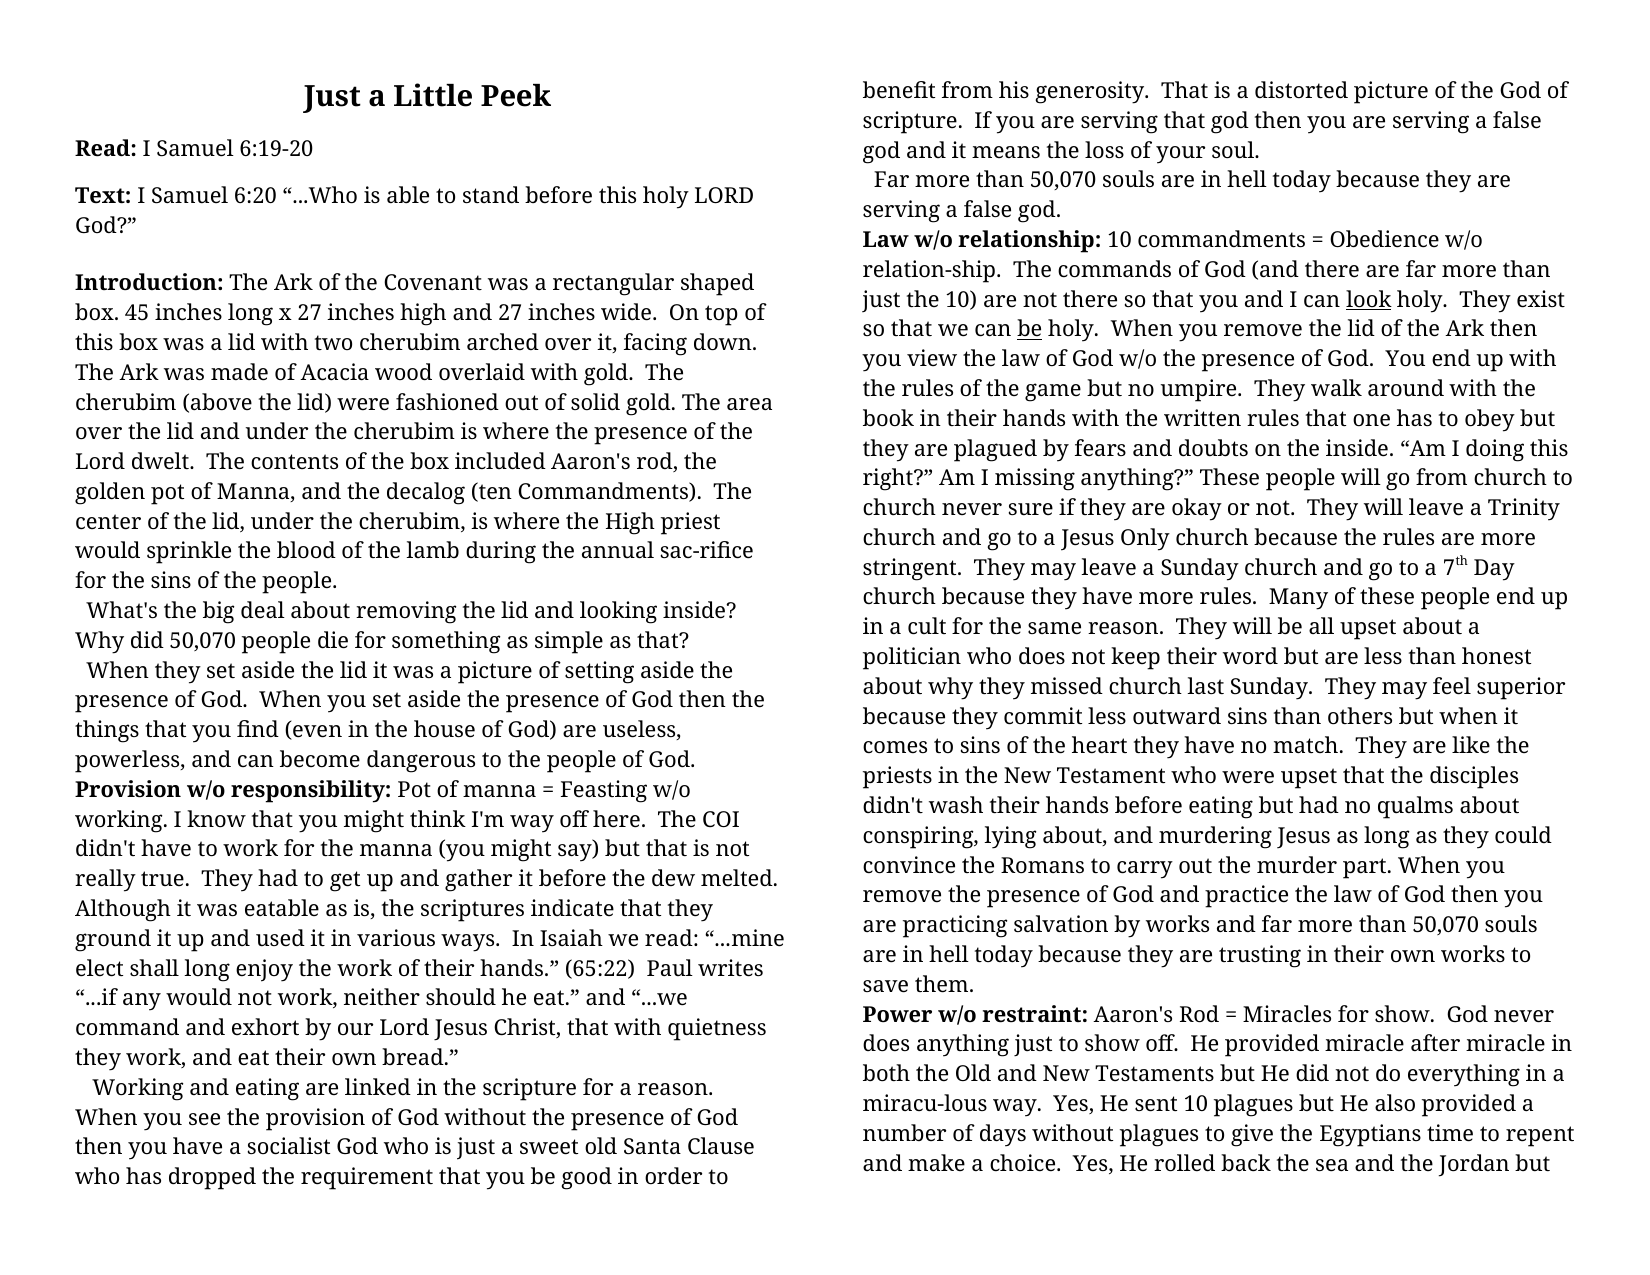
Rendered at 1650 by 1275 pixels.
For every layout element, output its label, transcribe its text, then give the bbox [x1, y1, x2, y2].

text Law w/o relationship: 10 commandments = Obedience w/o relation-ship. The commands of God (and there are far more than just the 10) are not there so that you and I can look holy. They exist so that we can be holy. When you remove the lid of the Ark then you view the law of God w/o the presence of God. You end up with the rules of the game but no umpire. They walk around with the book in their hands with the written rules that one has to obey but they are plagued by fears and doubts on the inside. “Am I doing this right?” Am I missing anything?” These people will go from church to church never sure if they are okay or not. They will leave a Trinity church and go to a Jesus Only church because the rules are more stringent. They may leave a Sunday church and go to a 7th Day church because they have more rules. Many of these people end up in a cult for the same reason. They will be all upset about a politician who does not keep their word but are less than honest about why they missed church last Sunday. They may feel superior because they commit less outward sins than others but when it comes to sins of the heart they have no match. They are like the priests in the New Testament who were upset that the disciples didn't wash their hands before eating but had no qualms about conspiring, lying about, and murdering Jesus as long as they could convince the Romans to carry out the murder part. When you remove the presence of God and practice the law of God then you are practicing salvation by works and far more than 50,070 souls are in hell today because they are trusting in their own works to save them. [862, 224, 1575, 998]
text Text: I Samuel 6:20 “...Who is able to stand before this holy LORD God?” [75, 180, 787, 239]
text Introduction: The Ark of the Covenant was a rectangular shaped box. 45 inches long x 27 inches high and 27 inches wide. On top of this box was a lid with two cherubim arched over it, facing down. The Ark was made of Acacia wood overlaid with gold. The cherubim (above the lid) were fashioned out of solid gold. The area over the lid and under the cherubim is where the presence of the Lord dwelt. The contents of the box included Aaron's rod, the golden pot of Manna, and the decalog (ten Commandments). The center of the lid, under the cherubim, is where the High priest would sprinkle the blood of the lamb during the annual sac-rifice for the sins of the people. [75, 267, 787, 595]
text Working and eating are linked in the scripture for a reason. When you see the provision of God without the presence of God then you have a socialist God who is just a sweet old Santa Clause who has dropped the requirement that you be good in order to [75, 1072, 787, 1191]
text Power w/o restraint: Aaron's Rod = Miracles for show. God never does anything just to show off. He provided miracle after miracle in both the Old and New Testaments but He did not do everything in a miracu-lous way. Yes, He sent 10 plagues but He also provided a number of days without plagues to give the Egyptians time to repent and make a choice. Yes, He rolled back the sea and the Jordan but [862, 998, 1575, 1177]
text What's the big deal about removing the lid and looking inside? Why did 50,070 people die for something as simple as that? [75, 595, 787, 655]
text benefit from his generosity. That is a distorted picture of the God of scripture. If you are serving that god then you are serving a false god and it means the loss of your soul. [862, 75, 1575, 164]
text When they set aside the lid it was a picture of setting aside the presence of God. When you set aside the presence of God then the things that you find (even in the house of God) are useless, powerless, and can become dangerous to the people of God. [75, 655, 787, 774]
text Read: I Samuel 6:19-20 [75, 133, 787, 163]
text Just a Little Peek [75, 75, 787, 115]
text Provision w/o responsibility: Pot of manna = Feasting w/o working. I know that you might think I'm way off here. The COI didn't have to work for the manna (you might say) but that is not really true. They had to get up and gather it before the dew melted. Although it was eatable as is, the scriptures indicate that they ground it up and used it in various ways. In Isaiah we read: “...mine elect shall long enjoy the work of their hands.” (65:22) Paul writes “...if any would not work, neither should he eat.” and “...we command and exhort by our Lord Jesus Christ, that with quietness they work, and eat their own bread.” [75, 774, 787, 1072]
text Far more than 50,070 souls are in hell today because they are serving a false god. [862, 164, 1575, 224]
